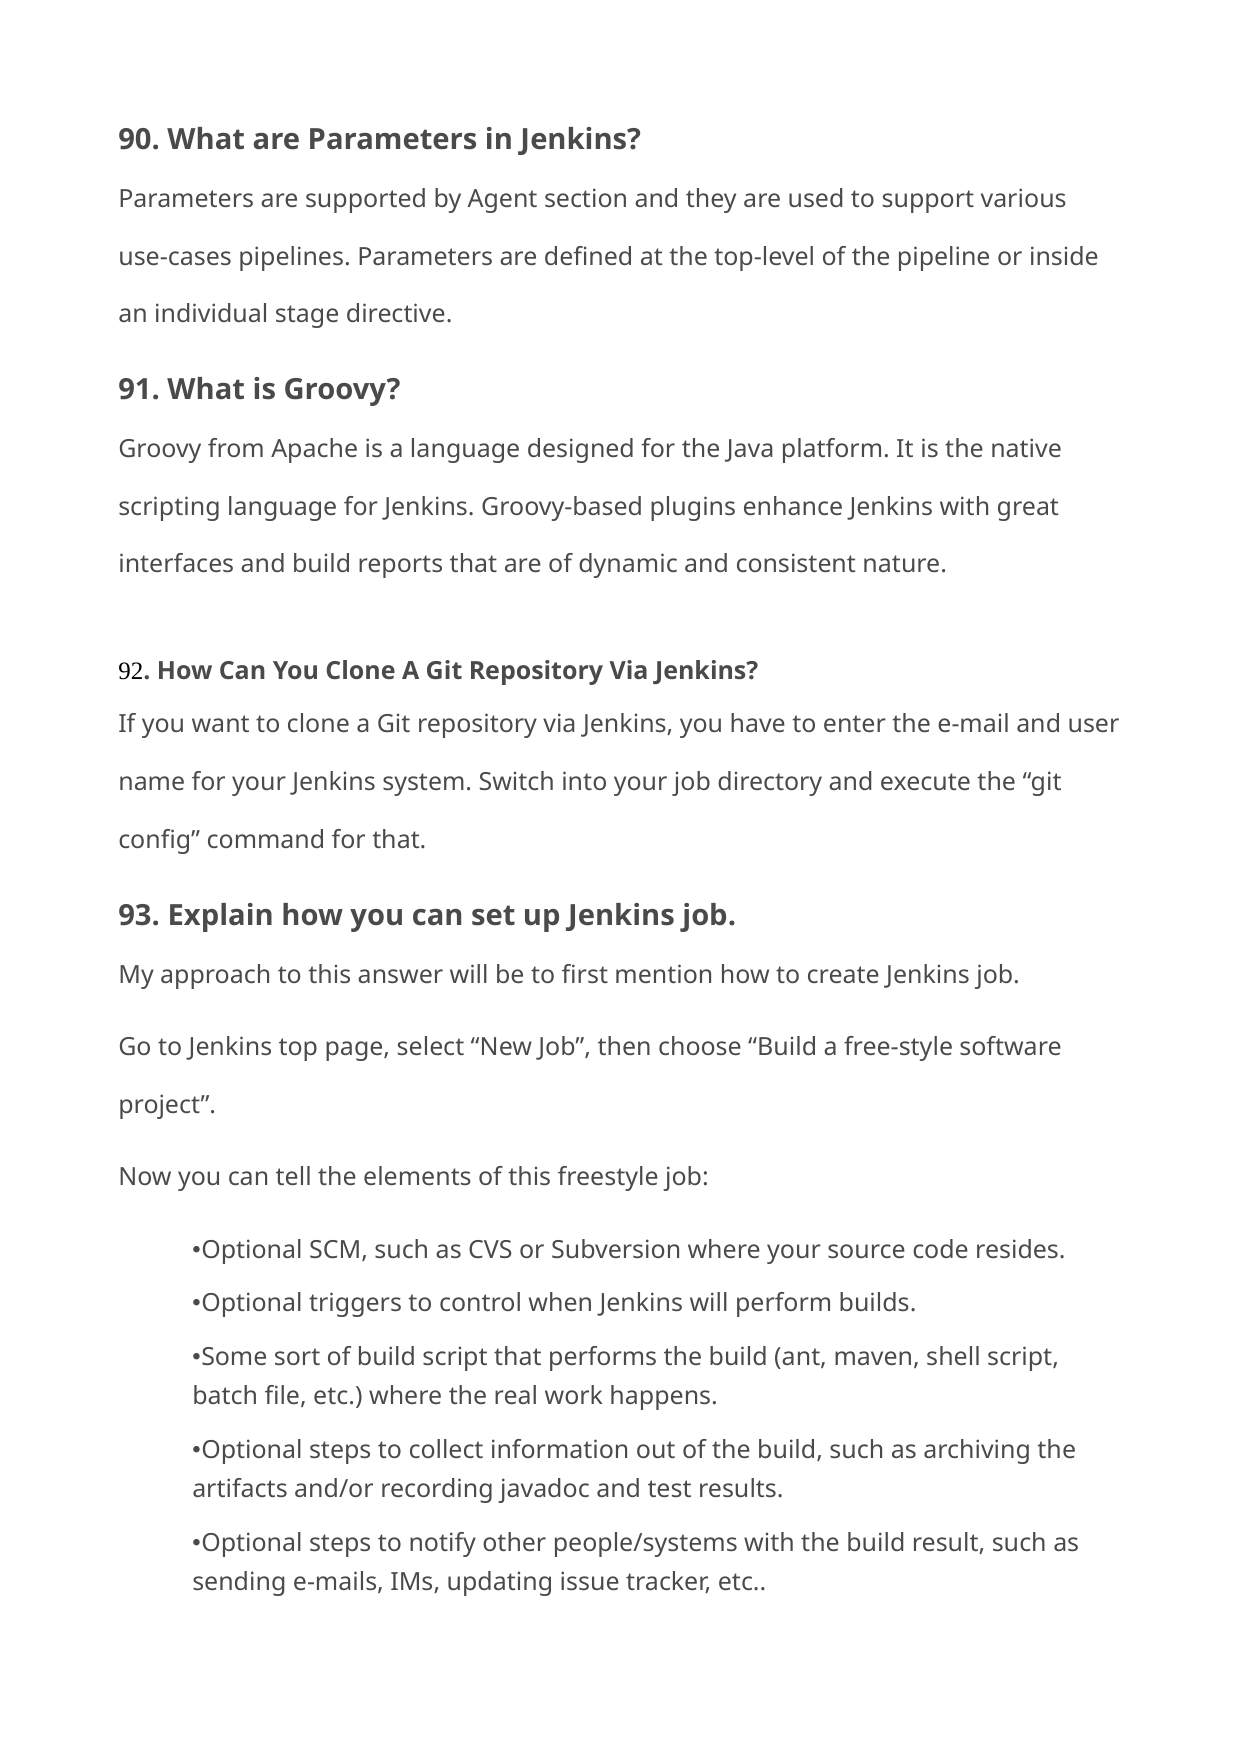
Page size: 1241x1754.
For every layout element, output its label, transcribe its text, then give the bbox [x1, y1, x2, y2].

subtitle 90. What are Parameters in Jenkins? [118, 118, 1122, 158]
text Groovy from Apache is a language designed for the Java platform. It is the native scripting language for Jenkins. Groovy-based plugins enhance Jenkins with great interfaces and build reports that are of dynamic and consistent nature. [118, 431, 1122, 580]
subtitle 91. What is Groovy? [118, 368, 1122, 408]
list Some sort of build script that performs the build (ant, maven, shell script, batch file, etc.) where the real work happens. [118, 1339, 1122, 1412]
list Optional steps to collect information out of the build, such as archiving the artifacts and/or recording javadoc and test results. [118, 1432, 1122, 1505]
list Optional steps to notify other people/systems with the build result, such as sending e-mails, IMs, updating issue tracker, etc.. [118, 1525, 1122, 1598]
subtitle 93. Explain how you can set up Jenkins job. [118, 894, 1122, 934]
text 92. How Can You Clone A Git Repository Via Jenkins? [118, 618, 1122, 686]
text If you want to clone a Git repository via Jenkins, you have to enter the e-mail and user name for your Jenkins system. Switch into your job directory and execute the “git config” command for that. [118, 706, 1122, 856]
text Parameters are supported by Agent section and they are used to support various use-cases pipelines. Parameters are defined at the top-level of the pipeline or inside an individual stage directive. [118, 180, 1122, 330]
list Optional triggers to control when Jenkins will perform builds. [118, 1285, 1122, 1319]
text My approach to this answer will be to first mention how to create Jenkins job. [118, 956, 1122, 990]
text Now you can tell the elements of this freestyle job: [118, 1159, 1122, 1193]
text Go to Jenkins top page, select “New Job”, then choose “Build a free-style software project”. [118, 1029, 1122, 1121]
list Optional SCM, such as CVS or Subversion where your source code resides. [118, 1231, 1122, 1265]
